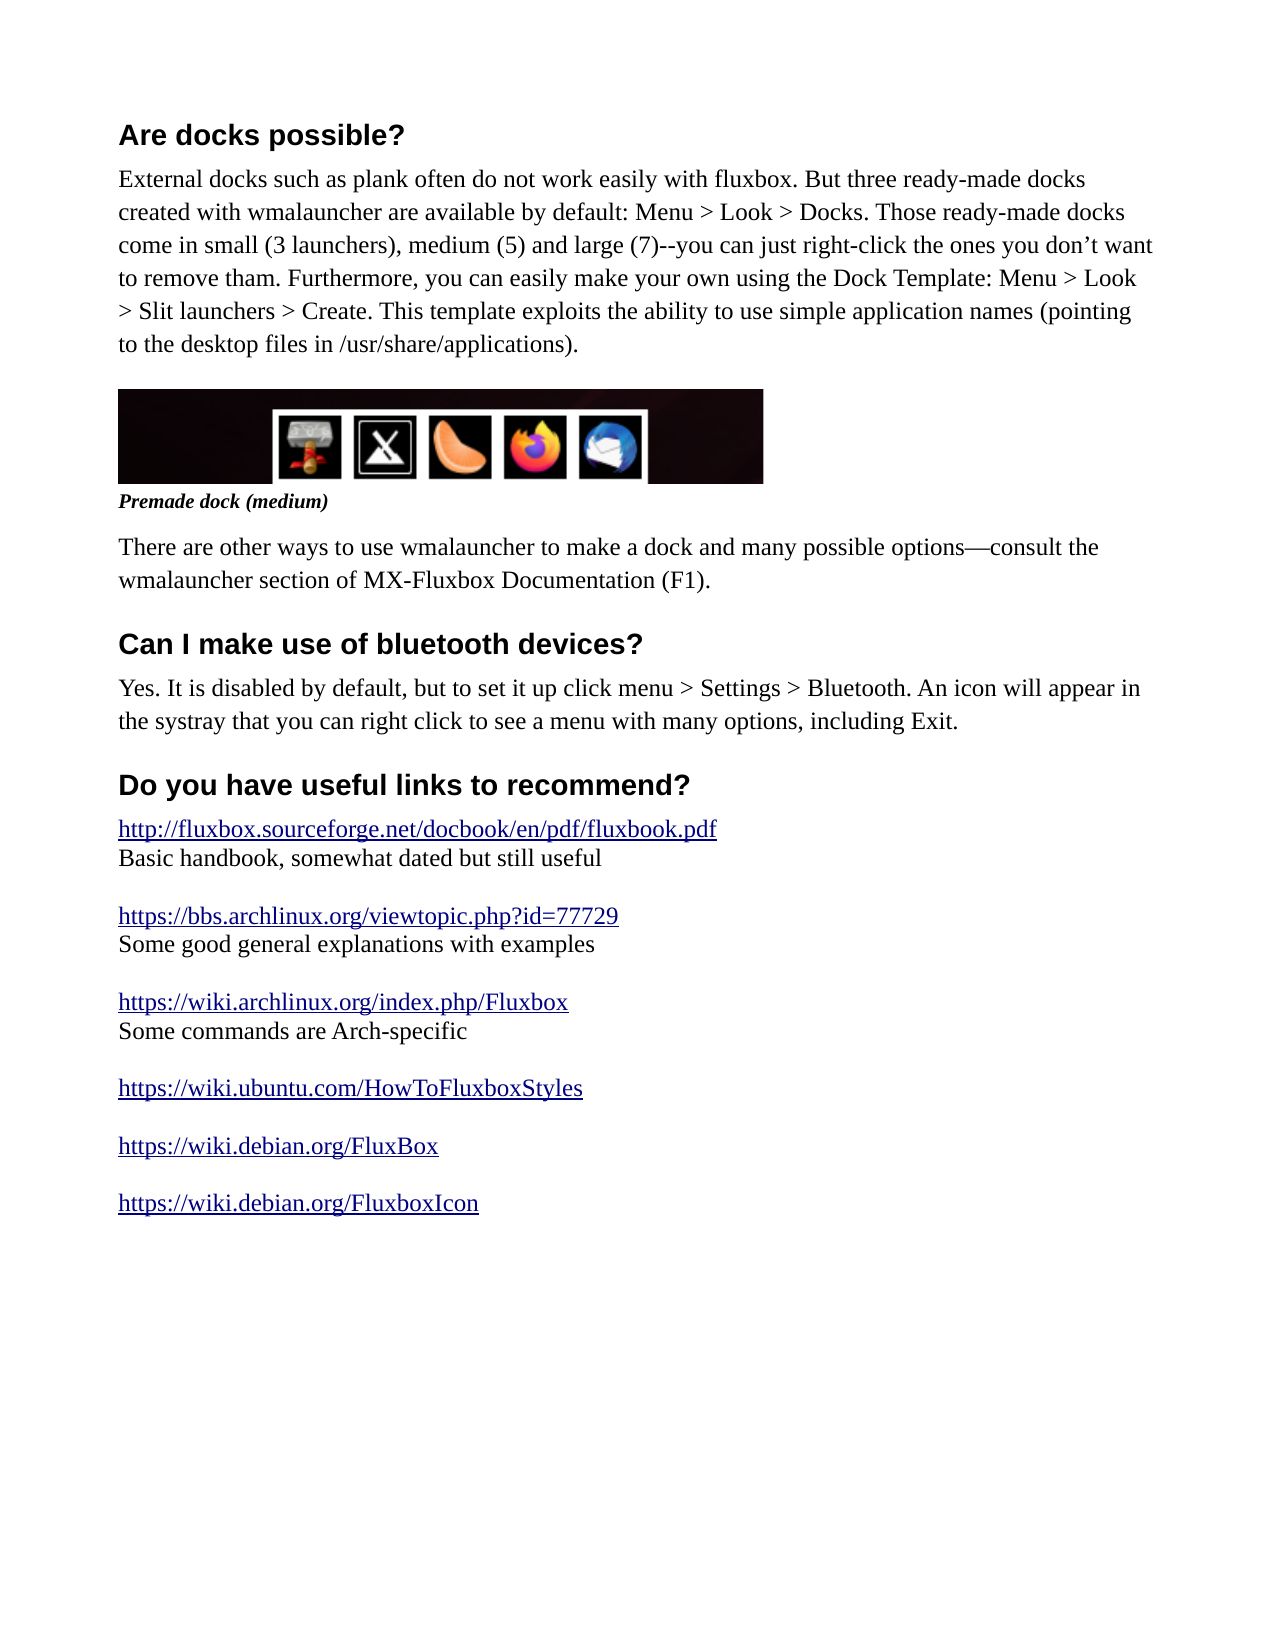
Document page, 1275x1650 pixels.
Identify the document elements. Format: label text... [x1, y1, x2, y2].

subtitle Do you have useful links to recommend? [118, 768, 1157, 802]
picture [118, 389, 764, 484]
text Some commands are Arch-specific [118, 1016, 1157, 1044]
text https://bbs.archlinux.org/viewtopic.php?id=77729 [118, 901, 1157, 929]
text Premade dock (medium) [118, 484, 763, 513]
text External docks such as plank often do not work easily with fluxbox. But three ready-made docks created with wmalauncher are available by default: Menu > Look > Docks. Those ready-made docks come in small (3 launchers), medium (5) and large (7)--you can just right-click the ones you don’t want to remove tham. Furthermore, you can easily make your own using the Dock Template: Menu > Look > Slit launchers > Create. This template exploits the ability to use simple application names (pointing to the desktop files in /usr/share/applications). [118, 164, 1157, 358]
text https://wiki.archlinux.org/index.php/Fluxbox [118, 987, 1157, 1016]
text https://wiki.debian.org/FluxboxIcon [118, 1188, 1157, 1217]
text There are other ways to use wmalauncher to make a dock and many possible options—consult the wmalauncher section of MX-Fluxbox Documentation (F1). [118, 532, 1157, 593]
text Basic handbook, somewhat dated but still useful [118, 843, 1157, 872]
subtitle Can I make use of bluetooth devices? [118, 627, 1157, 661]
text http://fluxbox.sourceforge.net/docbook/en/pdf/fluxbook.pdf [118, 814, 1157, 843]
subtitle Are docks possible? [118, 118, 1157, 152]
text https://wiki.debian.org/FluxBox [118, 1131, 1157, 1159]
text Yes. It is disabled by default, but to set it up click menu > Settings > Bluetooth. An icon will appear in the systray that you can right click to see a menu with many options, including Exit. [118, 673, 1157, 735]
text https://wiki.ubuntu.com/HowToFluxboxStyles [118, 1073, 1157, 1102]
text Some good general explanations with examples [118, 929, 1157, 958]
